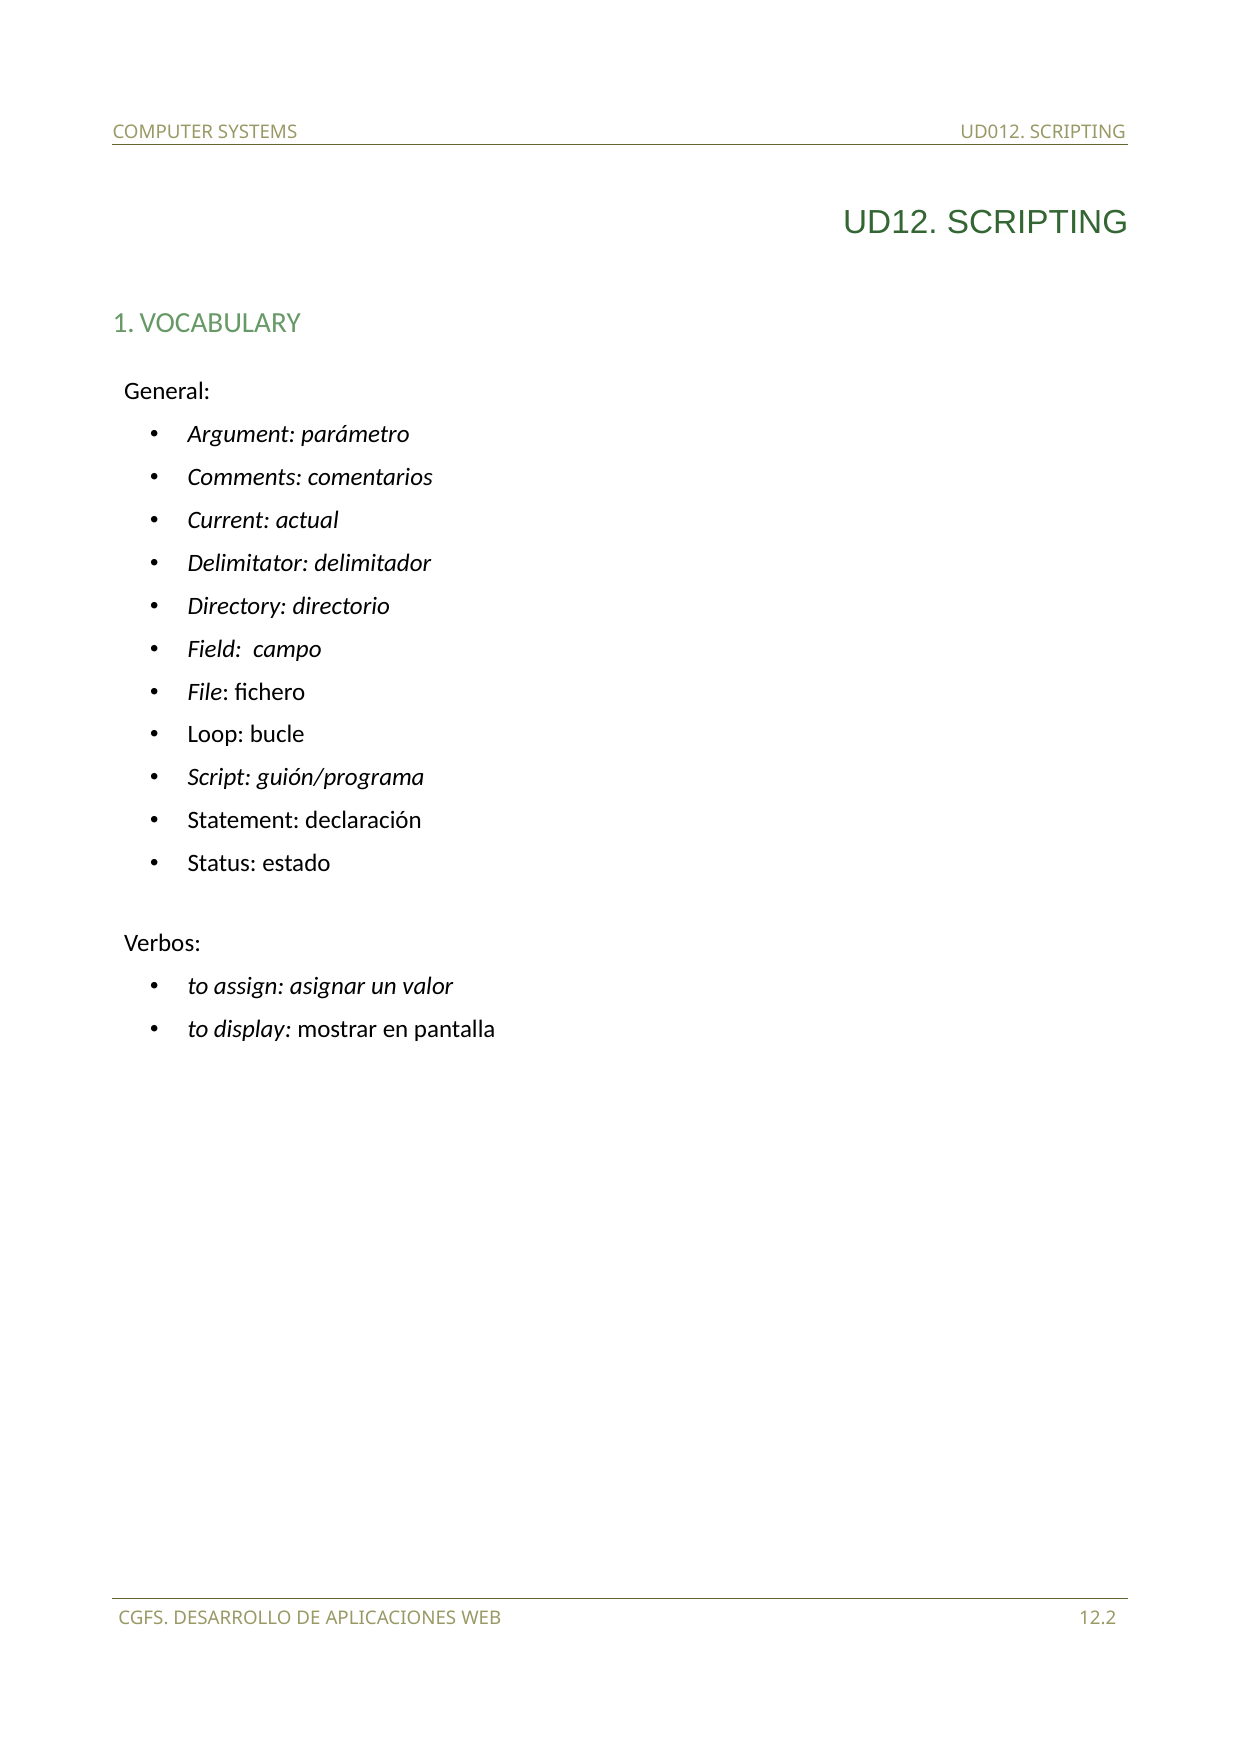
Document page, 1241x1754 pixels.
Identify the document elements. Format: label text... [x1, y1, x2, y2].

subtitle Vocabulary [112, 304, 1128, 339]
list Field: campo [150, 633, 1128, 663]
list Comments: comentarios [150, 461, 1128, 492]
text General: [112, 375, 1128, 406]
list Loop: bucle [150, 719, 1128, 749]
list File: fichero [150, 676, 1128, 706]
list Status: estado [150, 847, 1128, 878]
list to assign: asignar un valor [150, 970, 1128, 1000]
list Delimitator: delimitador [150, 547, 1128, 577]
list Directory: directorio [150, 590, 1128, 620]
list Statement: declaración [150, 804, 1128, 835]
list to display: mostrar en pantalla [150, 1013, 1128, 1043]
text UD12. Scripting [112, 202, 1128, 240]
text Verbos: [112, 927, 1128, 957]
list Argument: parámetro [150, 418, 1128, 449]
list Current: actual [150, 504, 1128, 534]
list Script: guión/programa [150, 762, 1128, 792]
